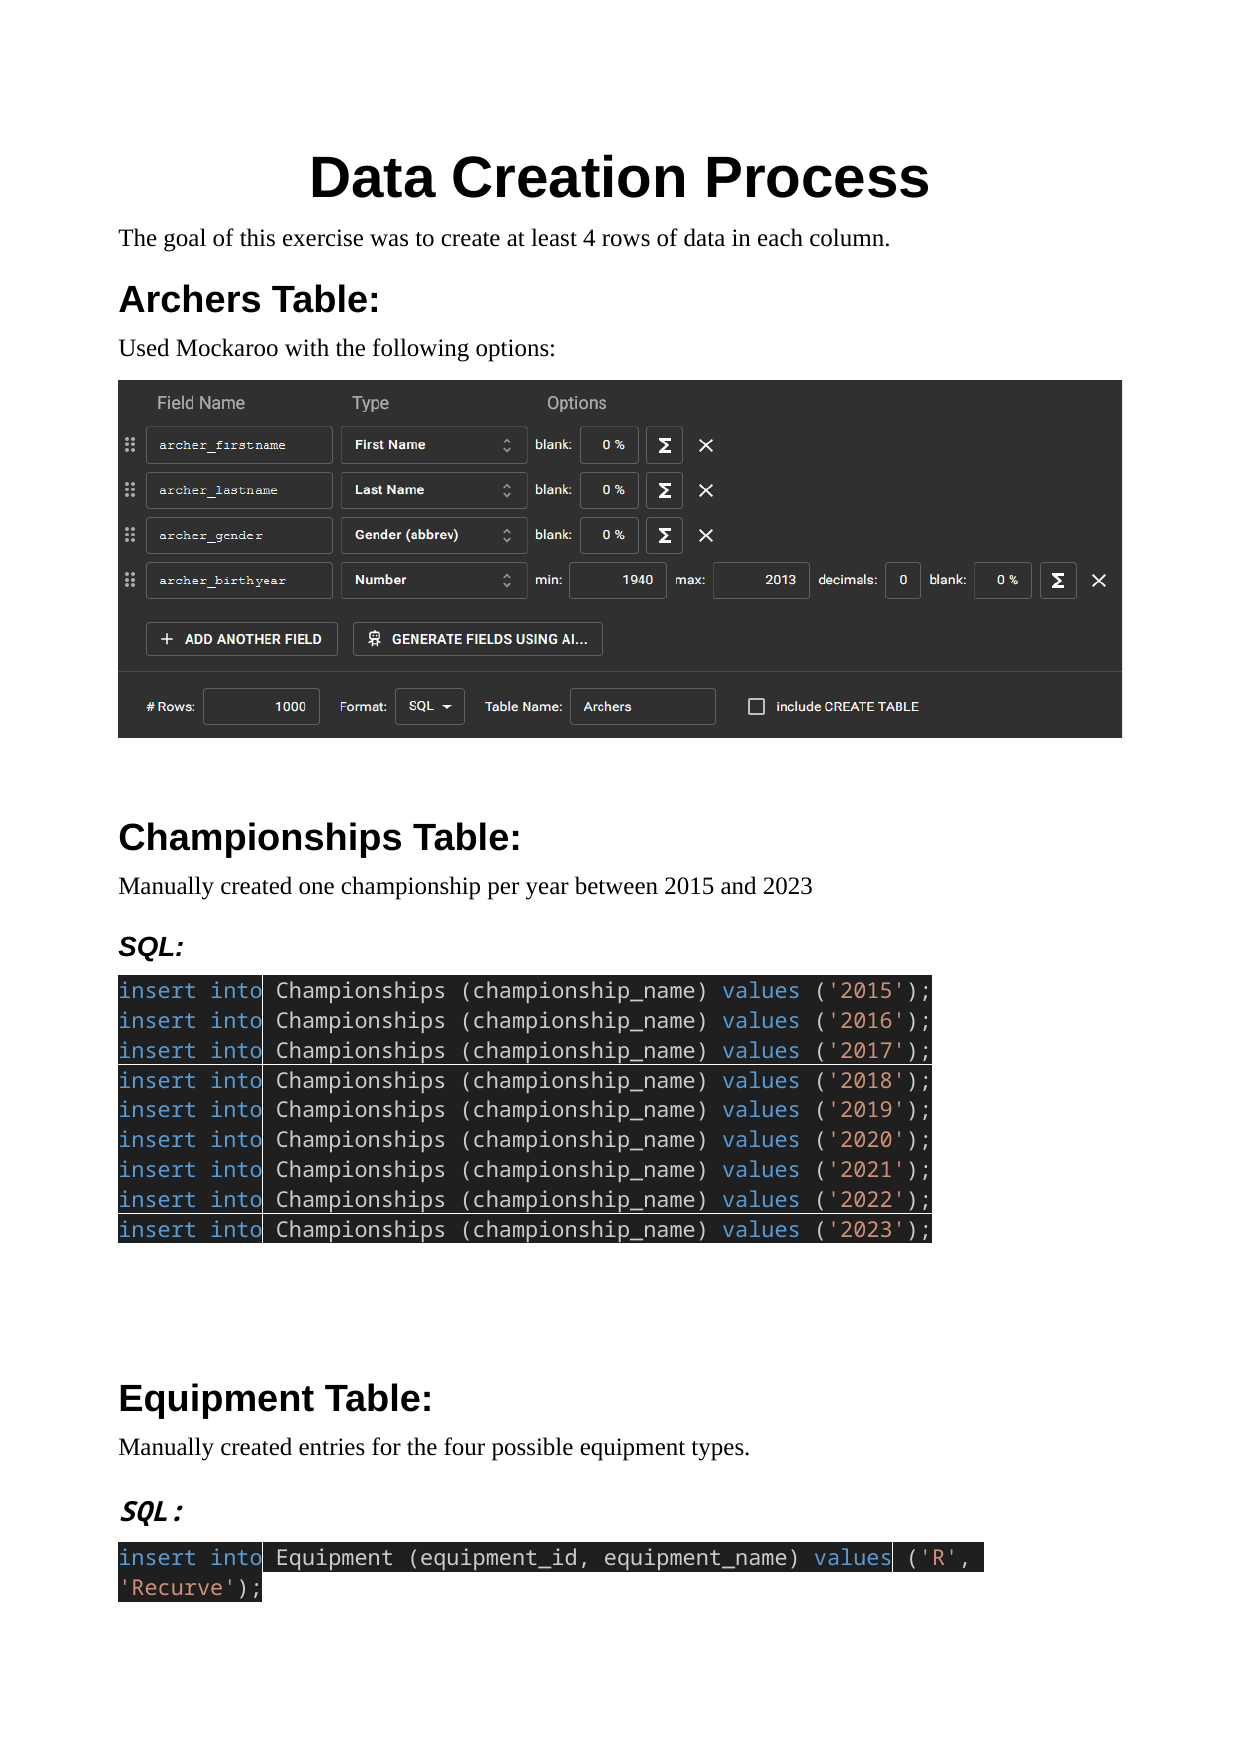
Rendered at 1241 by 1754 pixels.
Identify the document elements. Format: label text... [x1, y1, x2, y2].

subtitle Equipment Table: [118, 1376, 1122, 1419]
text insert into Championships (championship_name) values ('2017'); [118, 1035, 1122, 1064]
text insert into Equipment (equipment_id, equipment_name) values ('R', 'Recurve'); [118, 1542, 1122, 1602]
text insert into Championships (championship_name) values ('2018'); [118, 1064, 1122, 1094]
text insert into Championships (championship_name) values ('2020'); [118, 1124, 1122, 1154]
text insert into Championships (championship_name) values ('2021'); [118, 1154, 1122, 1184]
picture [118, 380, 1123, 738]
text insert into Championships (championship_name) values ('2016'); [118, 1005, 1122, 1035]
text insert into Championships (championship_name) values ('2019'); [118, 1094, 1122, 1124]
text insert into Championships (championship_name) values ('2015'); [118, 975, 1122, 1005]
subtitle SQL: [118, 931, 1122, 963]
text Used Mockaroo with the following options: [118, 333, 1122, 361]
subtitle SQL: [118, 1492, 1122, 1530]
text insert into Championships (championship_name) values ('2022'); [118, 1184, 1122, 1213]
subtitle Archers Table: [118, 276, 1122, 320]
text Manually created entries for the four possible equipment types. [118, 1432, 1122, 1461]
text The goal of this exercise was to create at least 4 rows of data in each column. [118, 223, 1122, 251]
subtitle Championships Table: [118, 814, 1122, 858]
text Manually created one championship per year between 2015 and 2023 [118, 871, 1122, 899]
title Data Creation Process [118, 143, 1122, 210]
text insert into Championships (championship_name) values ('2023'); [118, 1213, 1122, 1243]
